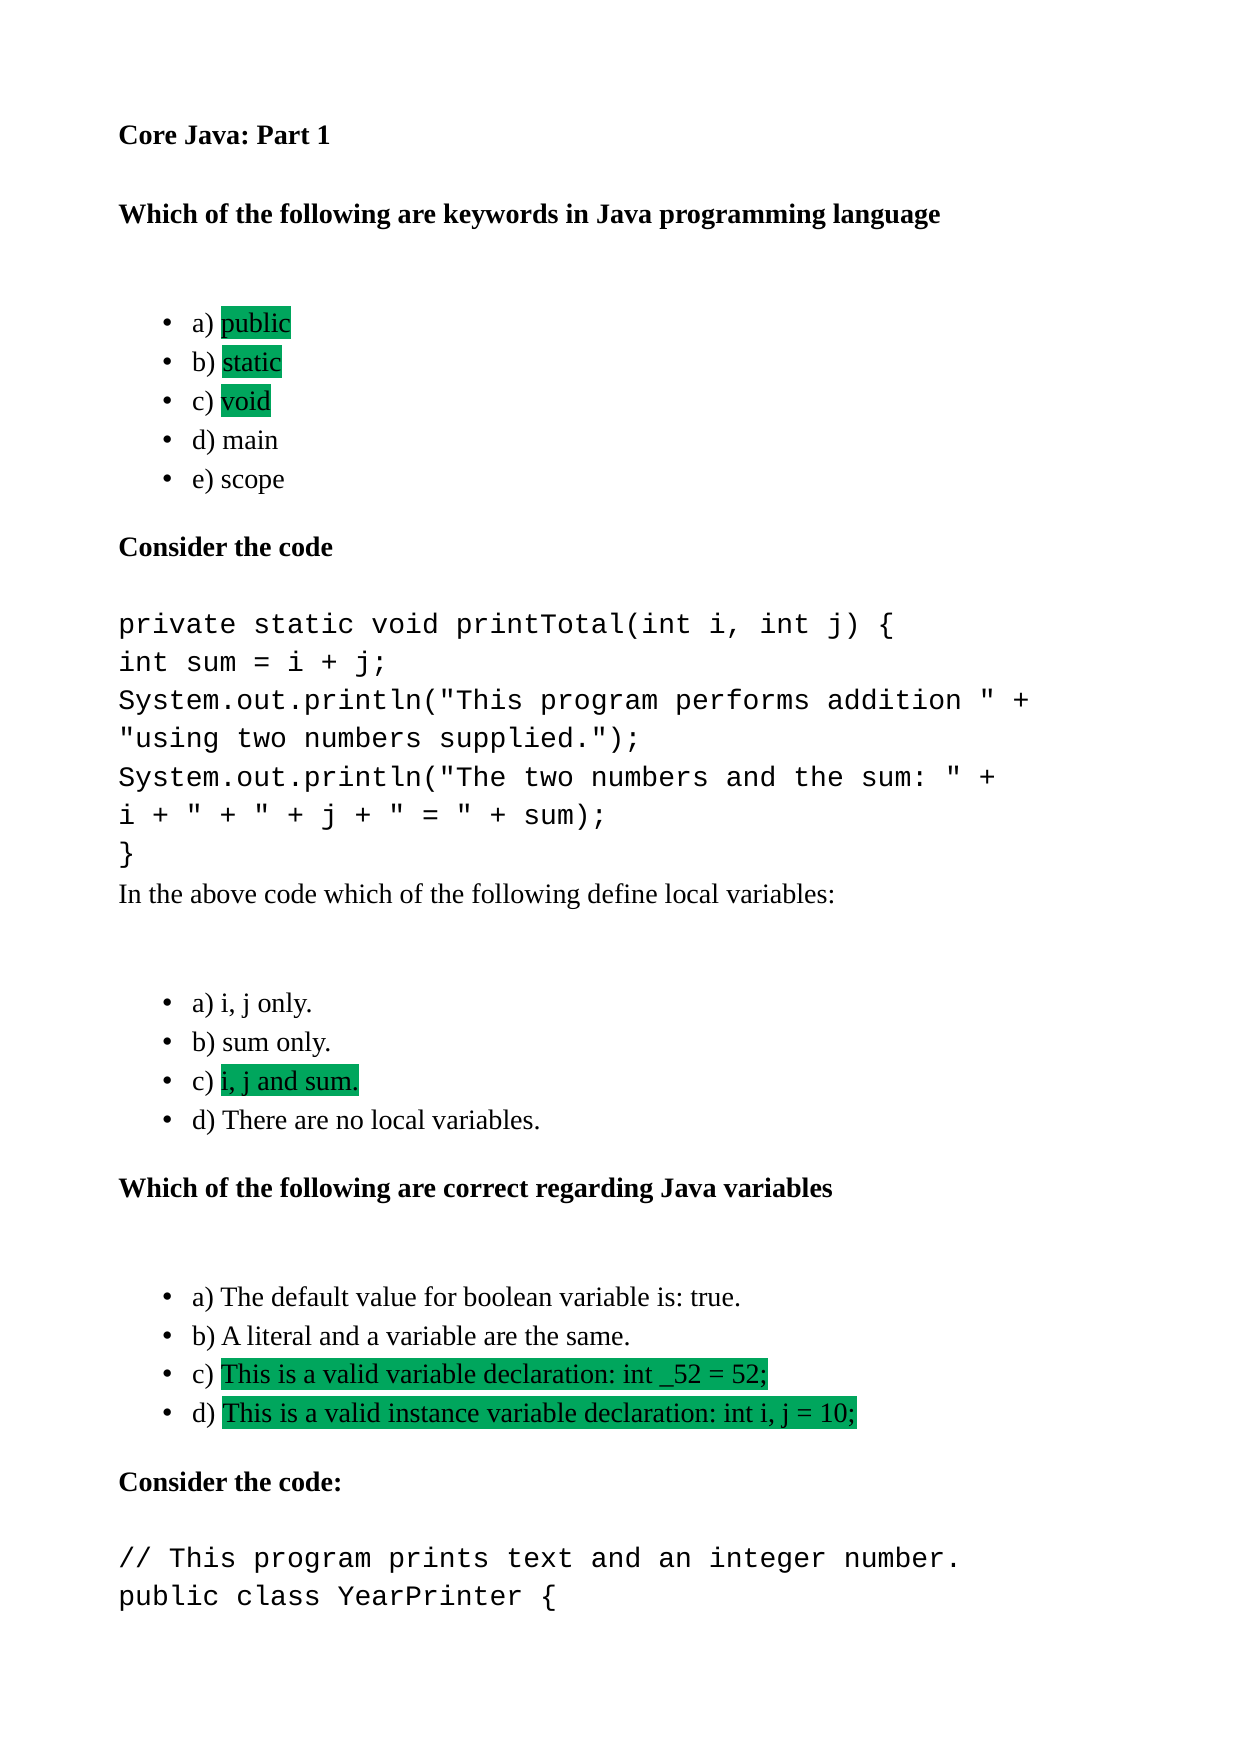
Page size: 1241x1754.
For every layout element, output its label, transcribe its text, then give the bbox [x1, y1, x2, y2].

text Core Java: Part 1 [118, 118, 1122, 151]
list d) This is a valid instance variable declaration: int i, j = 10; [162, 1396, 1122, 1429]
list c) void [162, 384, 1122, 417]
list a) public [162, 306, 1122, 339]
text In the above code which of the following define local variables: [118, 877, 1122, 910]
list c) i, j and sum. [162, 1064, 1122, 1096]
text } [118, 839, 1122, 871]
list a) i, j only. [162, 986, 1122, 1018]
text Which of the following are correct regarding Java variables [118, 1171, 1122, 1203]
list b) sum only. [162, 1025, 1122, 1057]
list c) This is a valid variable declaration: int _52 = 52; [162, 1357, 1122, 1390]
list d) main [162, 423, 1122, 456]
text // This program prints text and an integer number. [118, 1544, 1122, 1576]
text private static void printTotal(int i, int j) { [118, 610, 1122, 642]
list b) static [162, 345, 1122, 378]
text public class YearPrinter { [118, 1582, 1122, 1614]
text System.out.println("The two numbers and the sum: " + [118, 763, 1122, 794]
text Which of the following are keywords in Java programming language [118, 198, 1122, 230]
list d) There are no local variables. [162, 1103, 1122, 1135]
text i + " + " + j + " = " + sum); [118, 801, 1122, 833]
text Consider the code: [118, 1464, 1122, 1497]
list b) A literal and a variable are the same. [162, 1318, 1122, 1351]
text Consider the code [118, 530, 1122, 563]
list e) scope [162, 462, 1122, 494]
text System.out.println("This program performs addition " + [118, 686, 1122, 718]
text int sum = i + j; [118, 648, 1122, 680]
text "using two numbers supplied."); [118, 724, 1122, 756]
list a) The default value for boolean variable is: true. [162, 1279, 1122, 1312]
